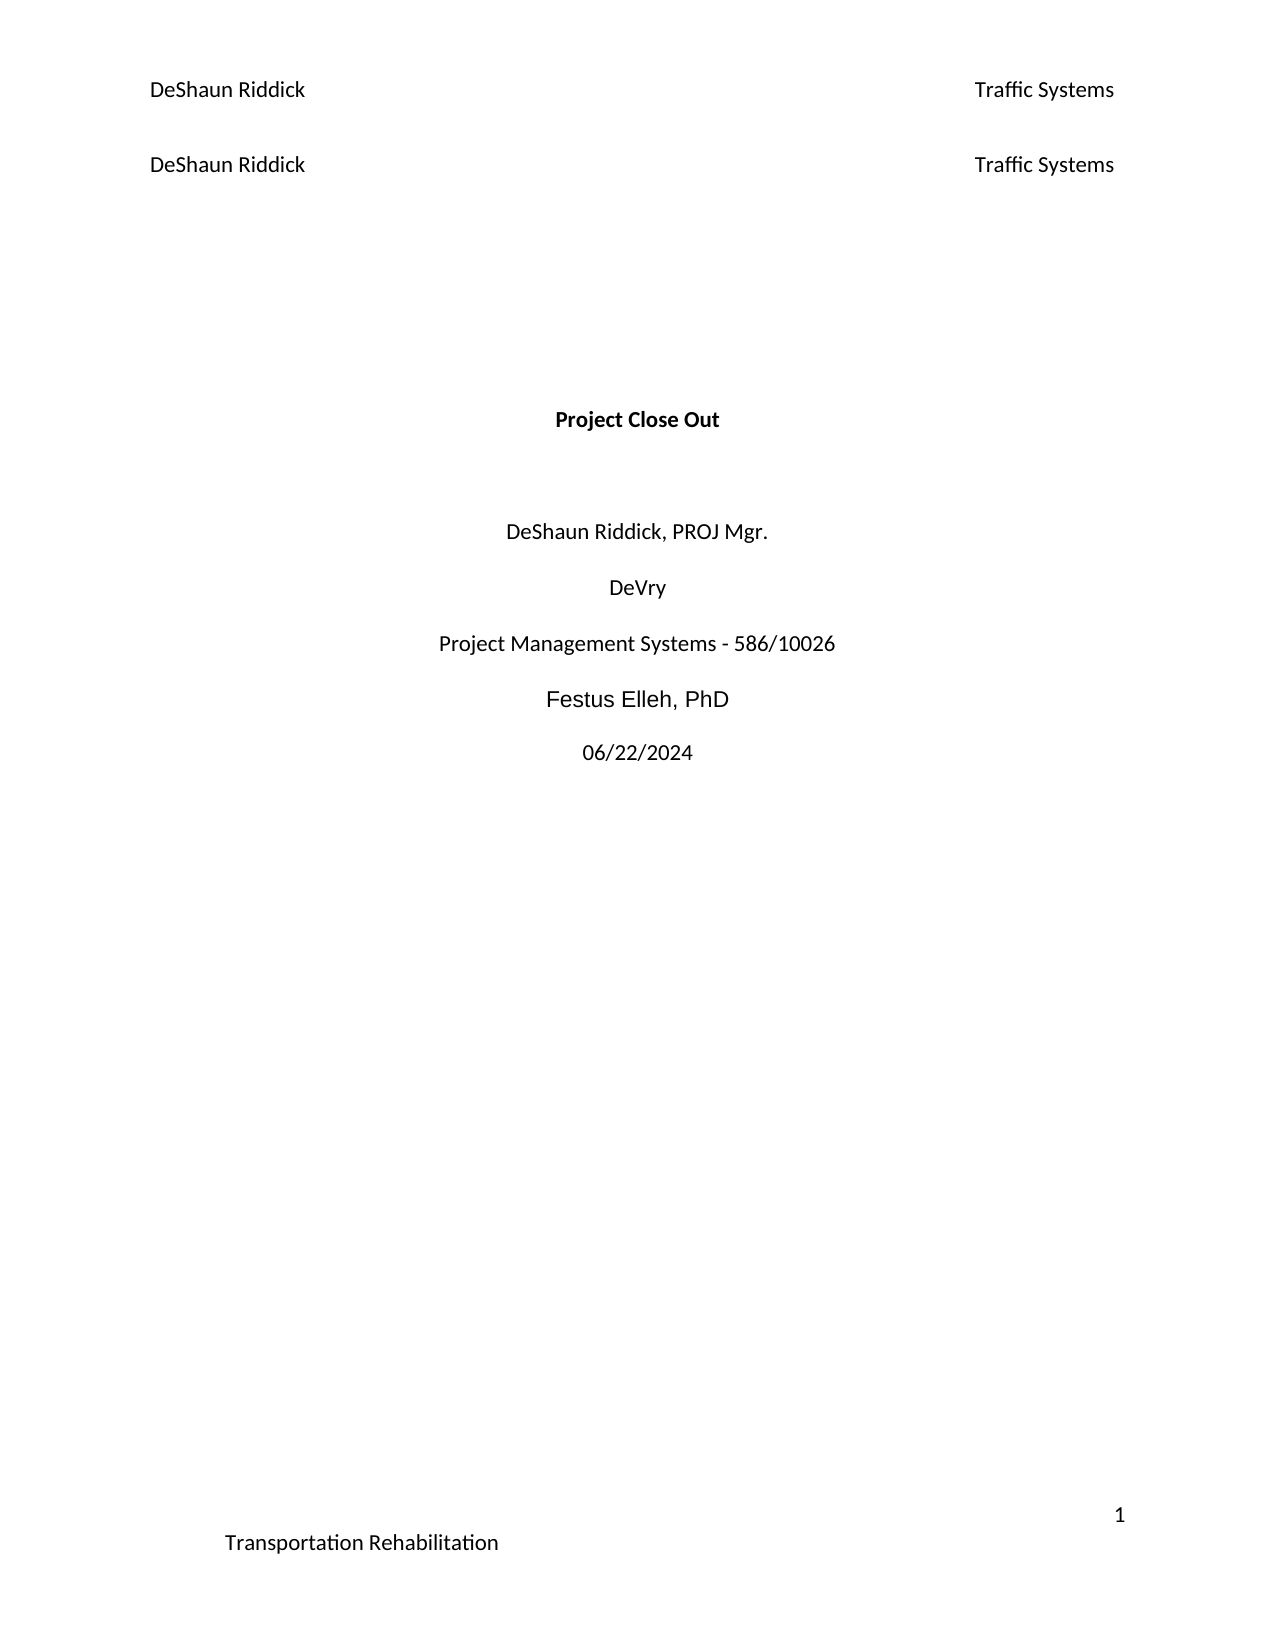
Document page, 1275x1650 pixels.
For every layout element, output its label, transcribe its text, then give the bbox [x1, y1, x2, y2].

subtitle DeShaun Riddick, PROJ Mgr. [150, 517, 1125, 546]
table_header [150, 178, 475, 209]
table_header [475, 178, 800, 209]
title Project Close Out [150, 405, 1125, 433]
text DeShaun Riddick Traffic Systems [150, 150, 1125, 178]
subtitle DeVry [150, 573, 1125, 602]
subtitle Festus Elleh, PhD [150, 686, 1125, 712]
subtitle Project Management Systems - 586/10026 [150, 629, 1125, 658]
subtitle 06/22/2024 [150, 738, 1125, 766]
